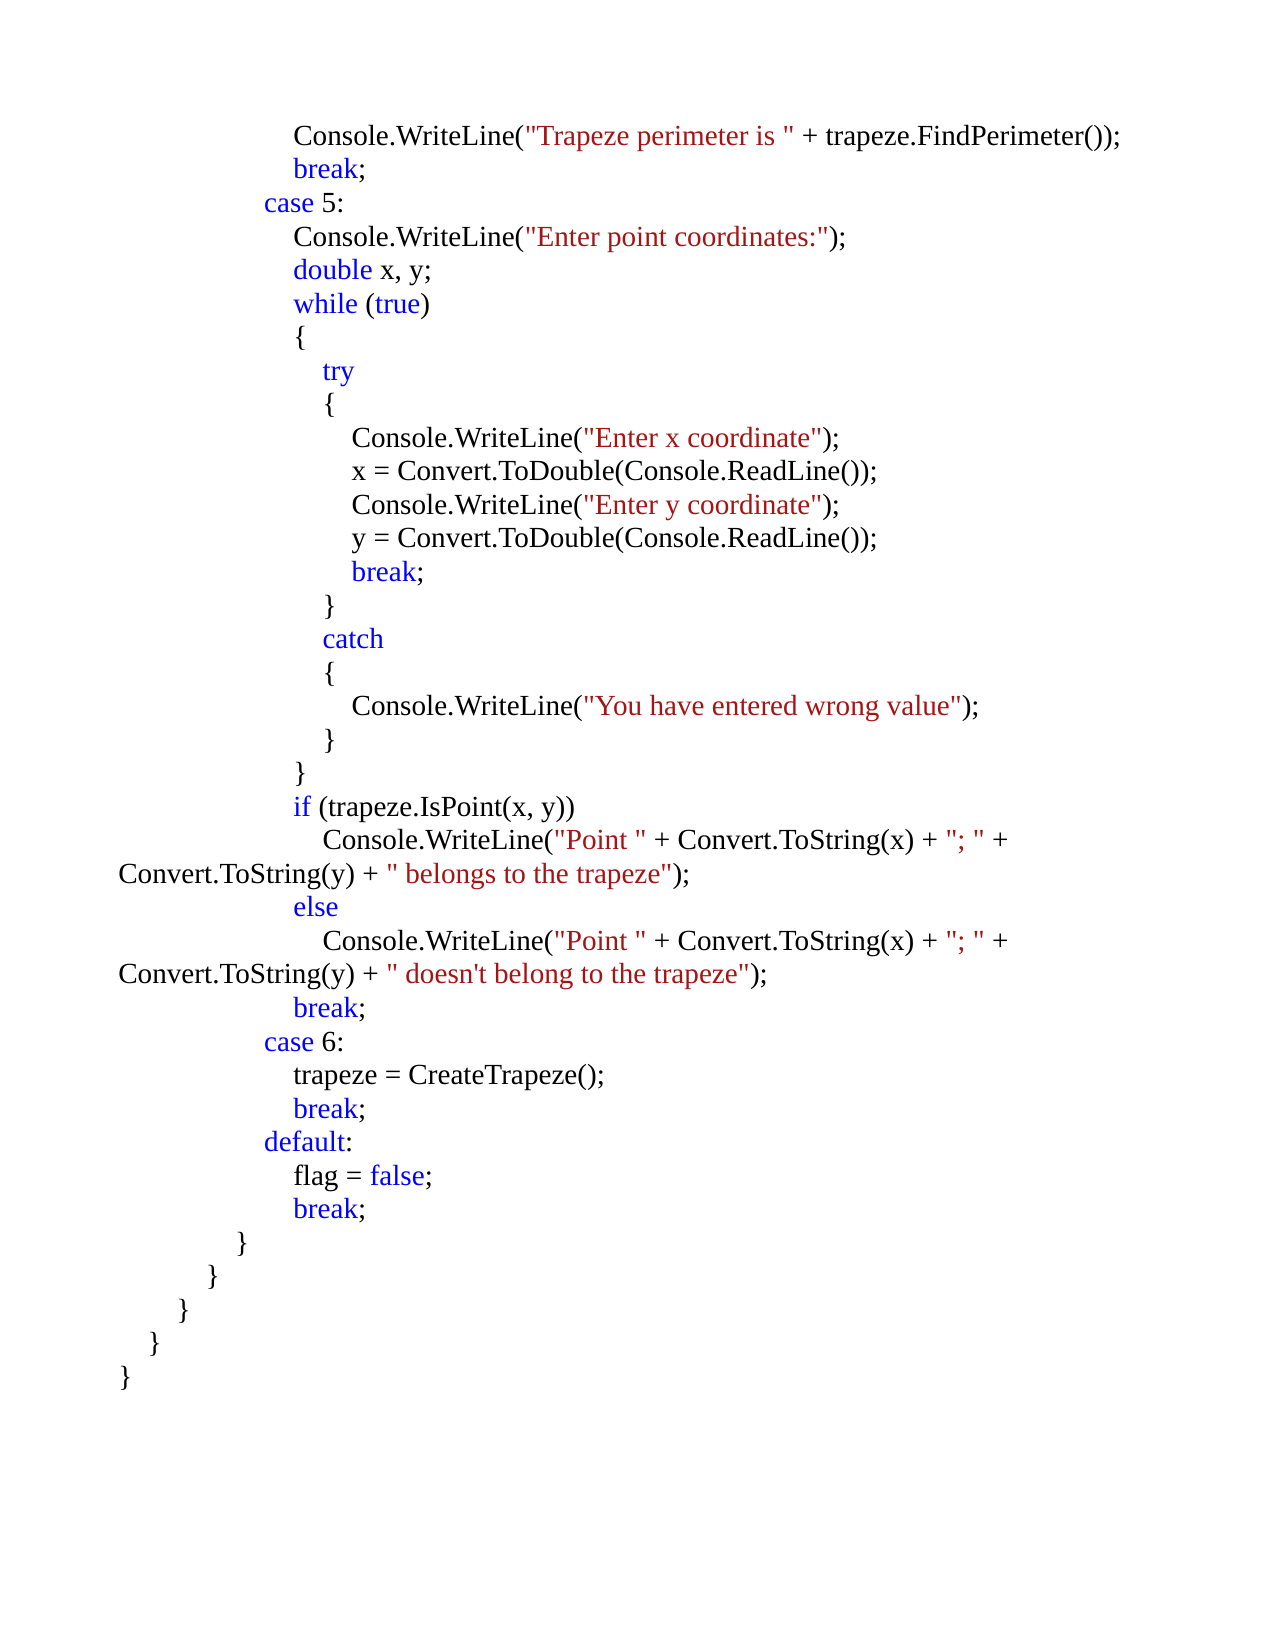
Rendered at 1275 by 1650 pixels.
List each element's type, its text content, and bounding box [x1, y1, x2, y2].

text } [118, 1258, 1157, 1292]
text Console.WriteLine("Point " + Convert.ToString(x) + "; " + Convert.ToString(y) + " belongs to the trapeze"); [118, 822, 1157, 889]
text case 6: [118, 1024, 1157, 1057]
text break; [118, 1091, 1157, 1124]
text { [118, 386, 1157, 420]
text double x, y; [118, 252, 1157, 286]
text x = Convert.ToDouble(Console.ReadLine()); [118, 453, 1157, 487]
text { [118, 655, 1157, 688]
text } [118, 1326, 1157, 1359]
text try [118, 353, 1157, 386]
text break; [118, 1191, 1157, 1225]
text break; [118, 554, 1157, 588]
text catch [118, 621, 1157, 655]
text Console.WriteLine("Point " + Convert.ToString(x) + "; " + Convert.ToString(y) + " doesn't belong to the trapeze"); [118, 923, 1157, 990]
text break; [118, 990, 1157, 1024]
text if (trapeze.IsPoint(x, y)) [118, 789, 1157, 822]
text Console.WriteLine("Trapeze perimeter is " + trapeze.FindPerimeter()); [118, 118, 1157, 152]
text trapeze = CreateTrapeze(); [118, 1057, 1157, 1091]
text Console.WriteLine("Enter point coordinates:"); [118, 219, 1157, 252]
text } [118, 588, 1157, 621]
text } [118, 1292, 1157, 1326]
text default: [118, 1124, 1157, 1158]
text Console.WriteLine("You have entered wrong value"); [118, 688, 1157, 722]
text y = Convert.ToDouble(Console.ReadLine()); [118, 521, 1157, 554]
text flag = false; [118, 1158, 1157, 1191]
text } [118, 722, 1157, 755]
text Console.WriteLine("Enter x coordinate"); [118, 420, 1157, 453]
text } [118, 1225, 1157, 1258]
text else [118, 889, 1157, 923]
text Console.WriteLine("Enter y coordinate"); [118, 487, 1157, 521]
text { [118, 319, 1157, 353]
text break; [118, 152, 1157, 185]
text } [118, 1359, 1157, 1393]
text while (true) [118, 286, 1157, 319]
text case 5: [118, 185, 1157, 219]
text } [118, 755, 1157, 789]
